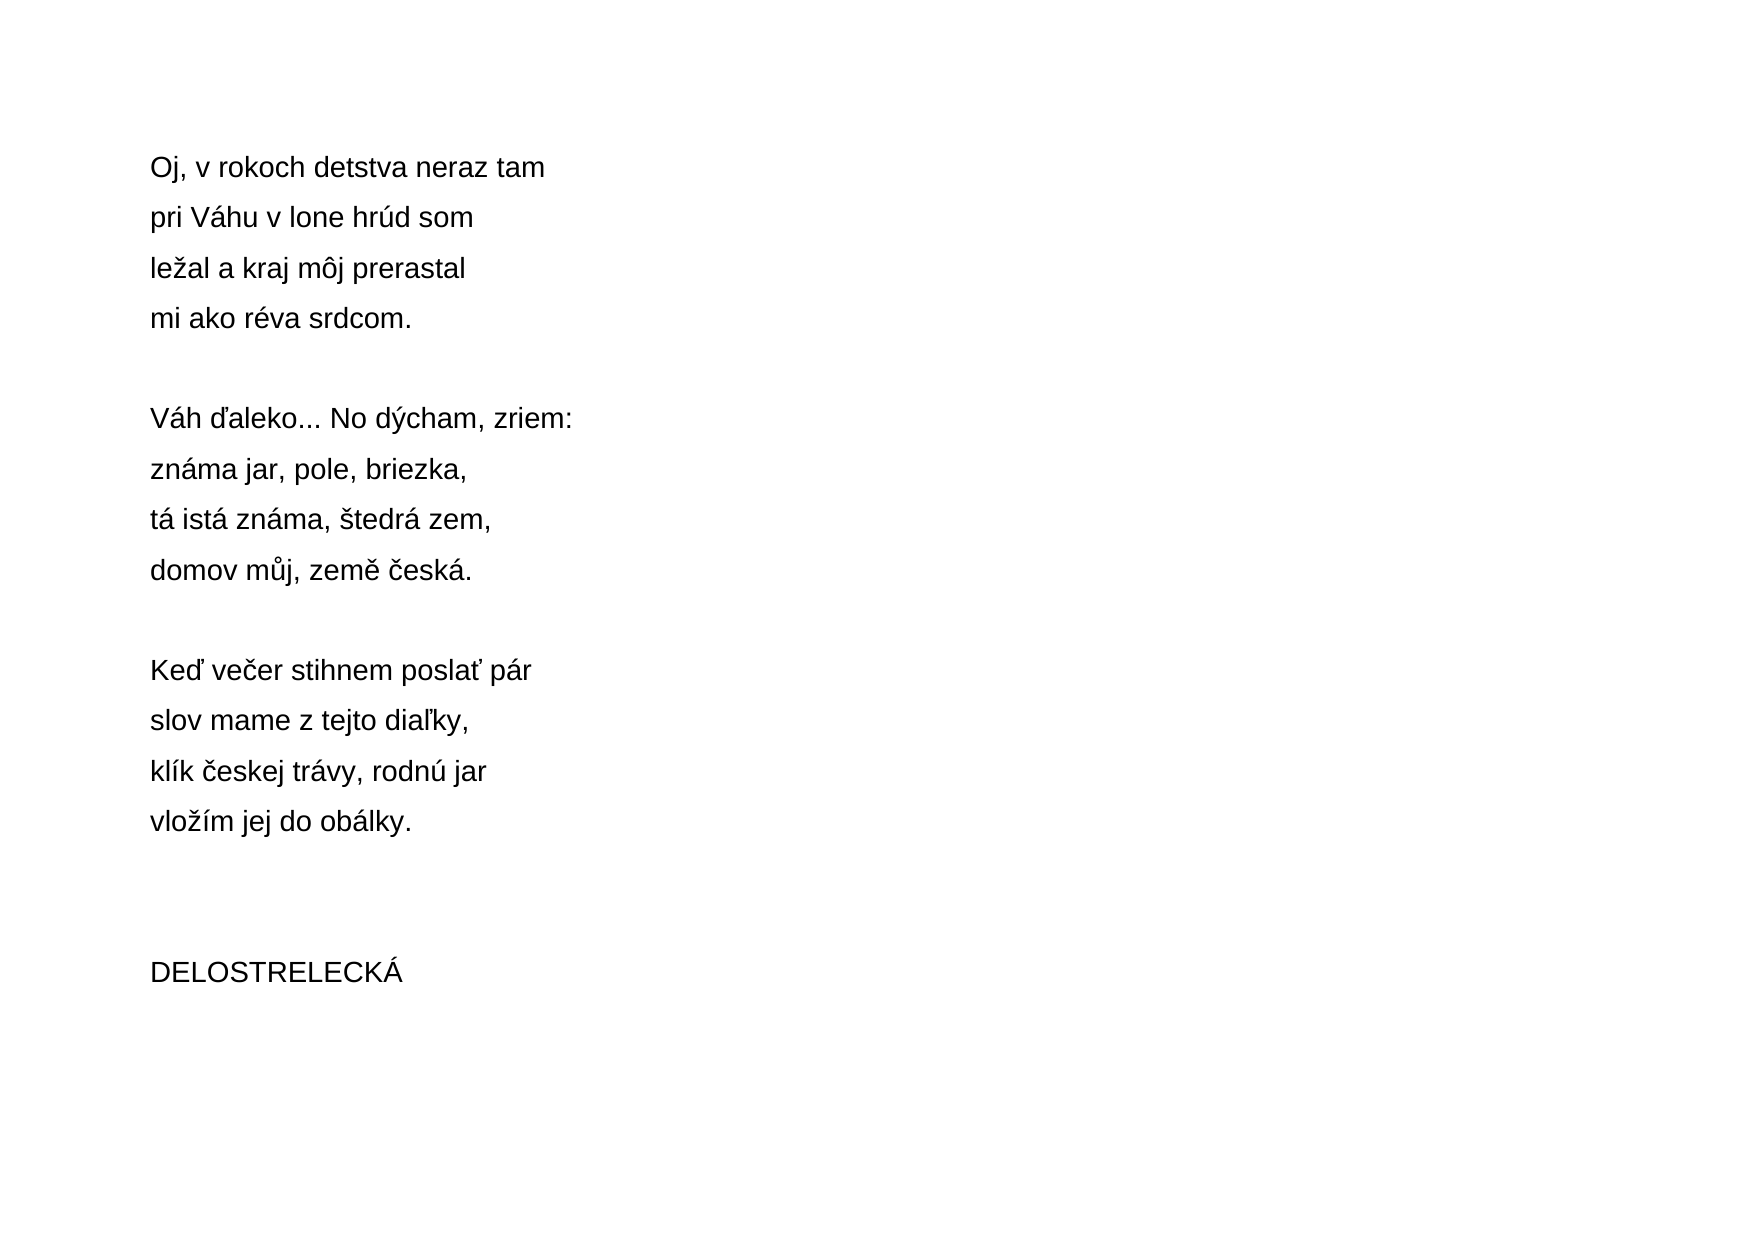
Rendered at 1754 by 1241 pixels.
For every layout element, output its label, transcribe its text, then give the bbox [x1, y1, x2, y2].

text ležal a kraj môj prerastal [150, 251, 1243, 284]
text klík českej trávy, rodnú jar [150, 754, 1243, 787]
text DELOSTRELECKÁ [150, 955, 1243, 988]
text domov můj, země česká. [150, 552, 1243, 586]
text Keď večer stihnem poslať pár [150, 653, 1243, 687]
text pri Váhu v lone hrúd som [150, 200, 1243, 234]
text mi ako réva srdcom. [150, 301, 1243, 334]
text tá istá známa, štedrá zem, [150, 502, 1243, 536]
text Oj, v rokoch detstva neraz tam [150, 150, 1243, 183]
text slov mame z tejto diaľky, [150, 703, 1243, 737]
text Váh ďaleko... No dýcham, zriem: [150, 402, 1243, 435]
text vložím jej do obálky. [150, 804, 1243, 838]
text známa jar, pole, briezka, [150, 452, 1243, 485]
